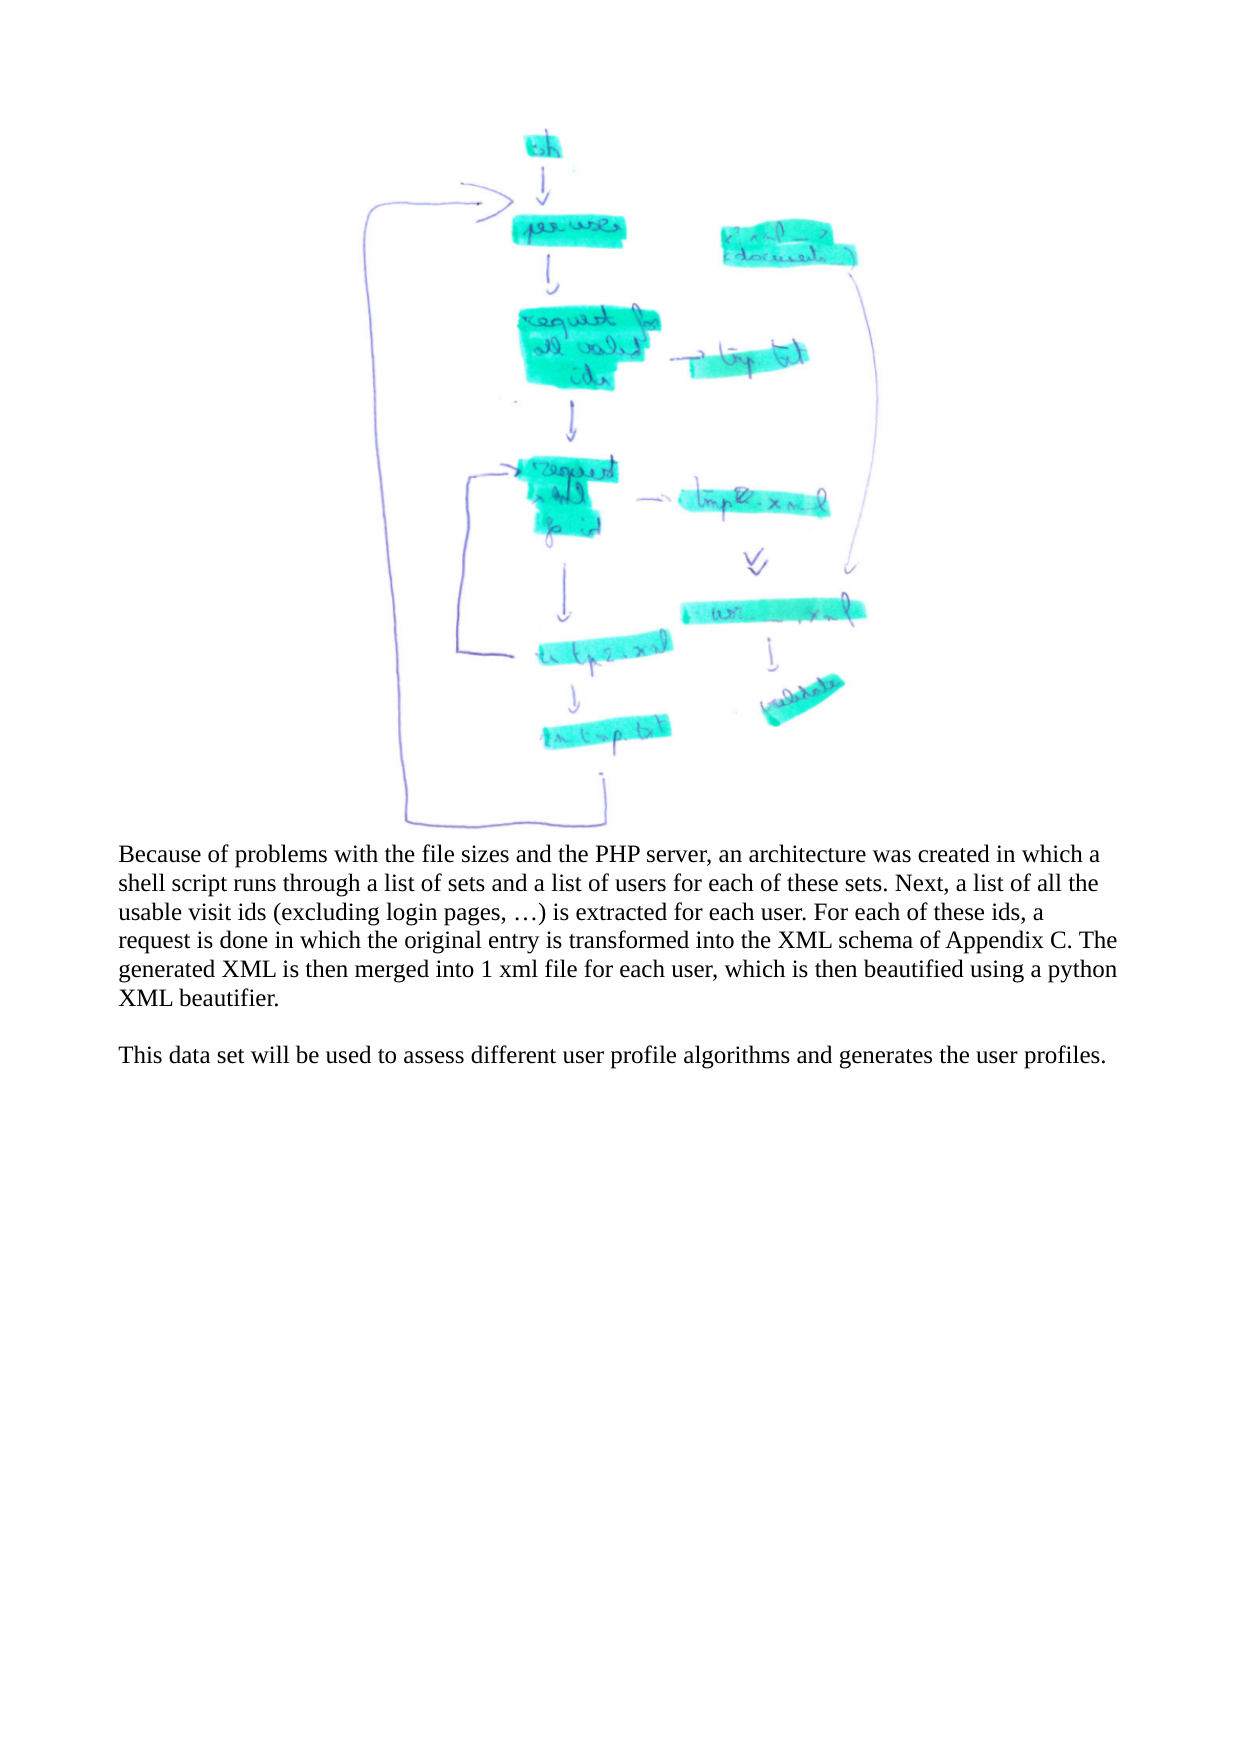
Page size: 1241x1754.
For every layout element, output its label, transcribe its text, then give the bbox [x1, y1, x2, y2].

text This data set will be used to assess different user profile algorithms and generates the user profiles. [118, 1041, 1122, 1069]
text Because of problems with the file sizes and the PHP server, an architecture was created in which a shell script runs through a list of sets and a list of users for each of these sets. Next, a list of all the usable visit ids (excluding login pages, …) is extracted for each user. For each of these ids, a request is done in which the original entry is transformed into the XML schema of Appendix C. The generated XML is then merged into 1 xml file for each user, which is then beautified using a python XML beautifier. [118, 764, 1122, 1012]
picture [347, 118, 893, 840]
